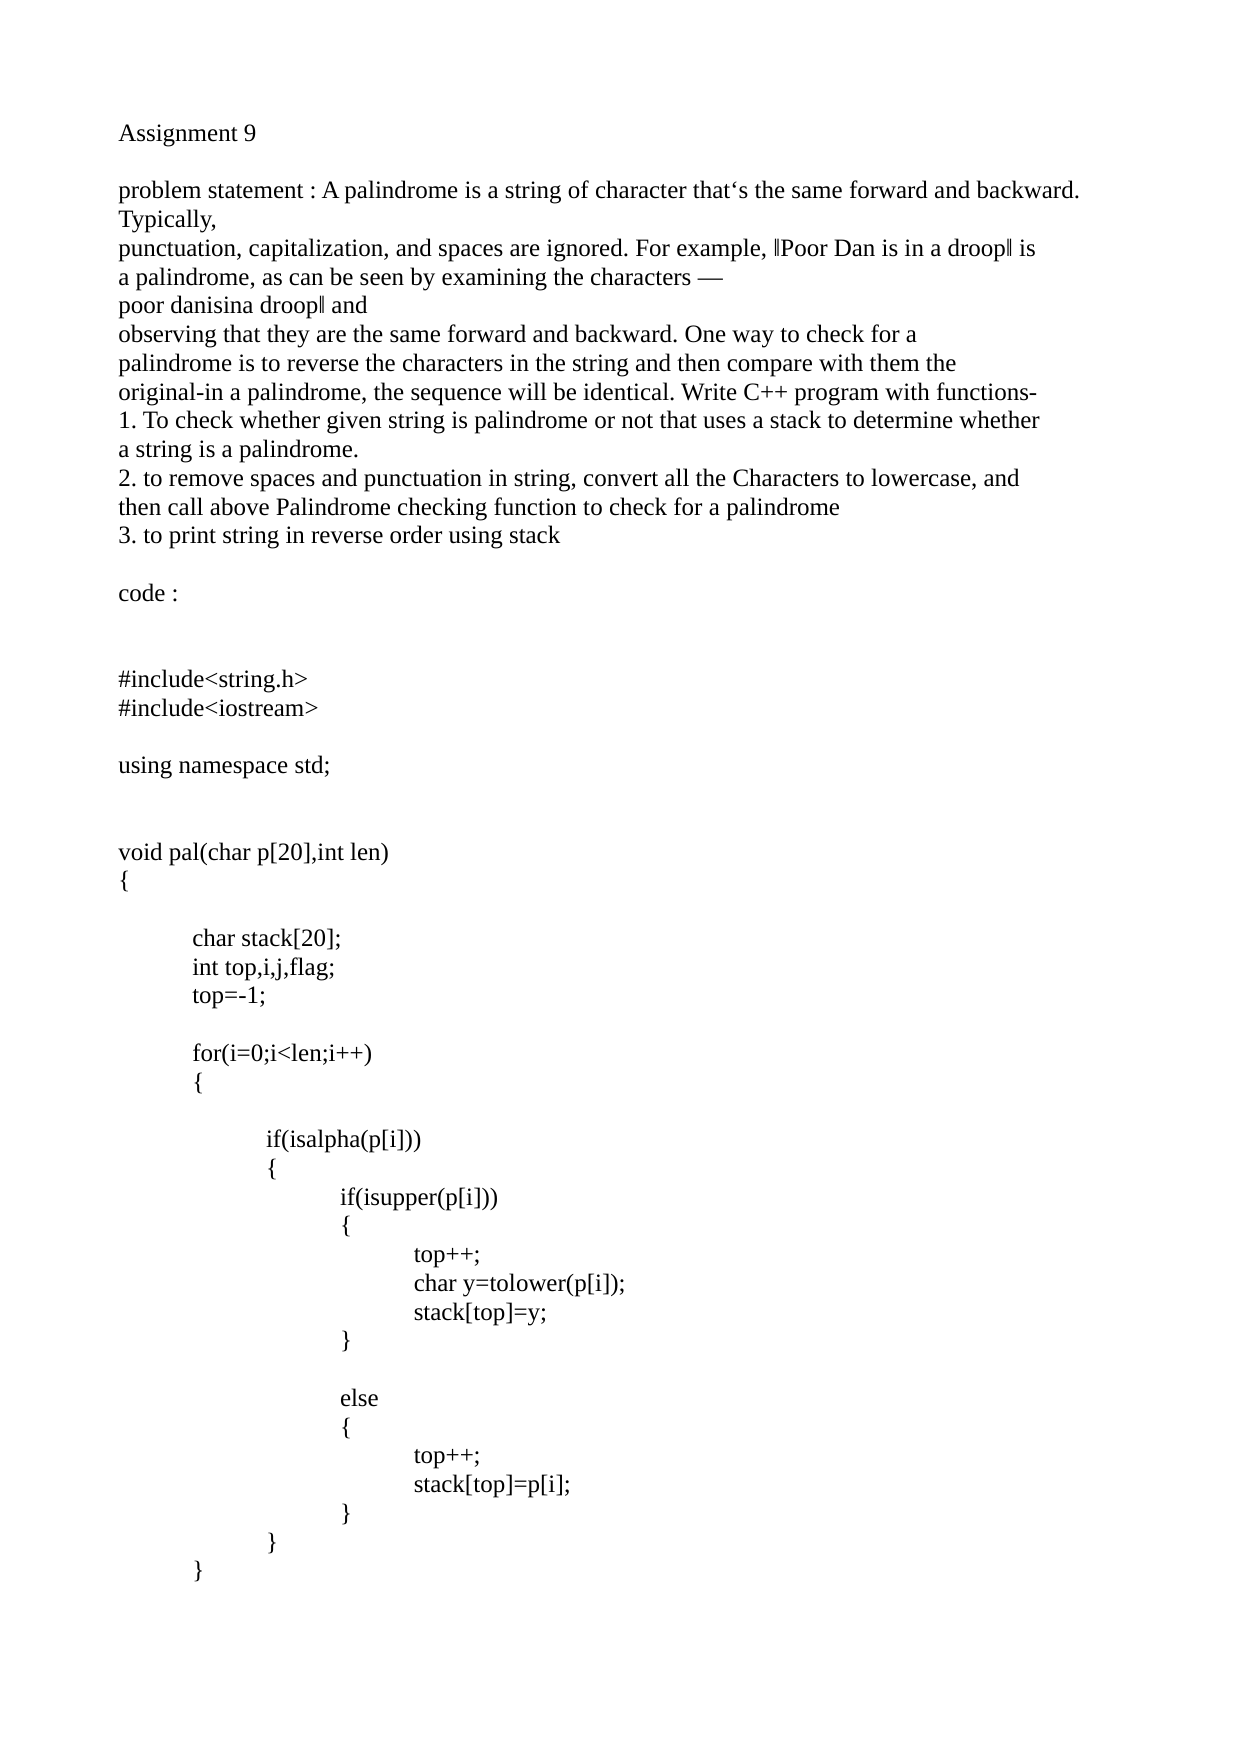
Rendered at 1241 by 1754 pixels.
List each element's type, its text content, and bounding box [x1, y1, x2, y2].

text { [118, 1211, 1122, 1239]
text code : [118, 578, 1122, 607]
text char y=tolower(p[i]); [118, 1268, 1122, 1297]
text problem statement : A palindrome is a string of character that‘s the same forward and backward. Typically, [118, 176, 1122, 233]
text observing that they are the same forward and backward. One way to check for a [118, 319, 1122, 348]
text then call above Palindrome checking function to check for a palindrome [118, 492, 1122, 521]
text Assignment 9 [118, 118, 1122, 147]
text a string is a palindrome. [118, 434, 1122, 463]
text original-in a palindrome, the sequence will be identical. Write C++ program with functions- [118, 377, 1122, 406]
text for(i=0;i<len;i++) [118, 1038, 1122, 1067]
text { [118, 866, 1122, 894]
text int top,i,j,flag; [118, 952, 1122, 981]
text char stack[20]; [118, 923, 1122, 952]
text if(isupper(p[i])) [118, 1182, 1122, 1211]
text a palindrome, as can be seen by examining the characters ― [118, 262, 1122, 291]
text punctuation, capitalization, and spaces are ignored. For example, ‖Poor Dan is in a droop‖ is [118, 233, 1122, 262]
text { [118, 1067, 1122, 1096]
text if(isalpha(p[i])) [118, 1124, 1122, 1153]
text 2. to remove spaces and punctuation in string, convert all the Characters to lowercase, and [118, 463, 1122, 492]
text stack[top]=y; [118, 1297, 1122, 1326]
text } [118, 1326, 1122, 1354]
text } [118, 1527, 1122, 1556]
text top++; [118, 1441, 1122, 1469]
text top++; [118, 1239, 1122, 1268]
text #include<string.h> [118, 664, 1122, 693]
text void pal(char p[20],int len) [118, 837, 1122, 866]
text palindrome is to reverse the characters in the string and then compare with them the [118, 348, 1122, 377]
text top=-1; [118, 981, 1122, 1009]
text poor danisina droop‖ and [118, 291, 1122, 319]
text 1. To check whether given string is palindrome or not that uses a stack to determine whether [118, 406, 1122, 434]
text } [118, 1498, 1122, 1527]
text else [118, 1383, 1122, 1412]
text { [118, 1153, 1122, 1182]
text 3. to print string in reverse order using stack [118, 521, 1122, 549]
text using namespace std; [118, 751, 1122, 779]
text #include<iostream> [118, 693, 1122, 722]
text stack[top]=p[i]; [118, 1469, 1122, 1498]
text } [118, 1556, 1122, 1584]
text { [118, 1412, 1122, 1441]
